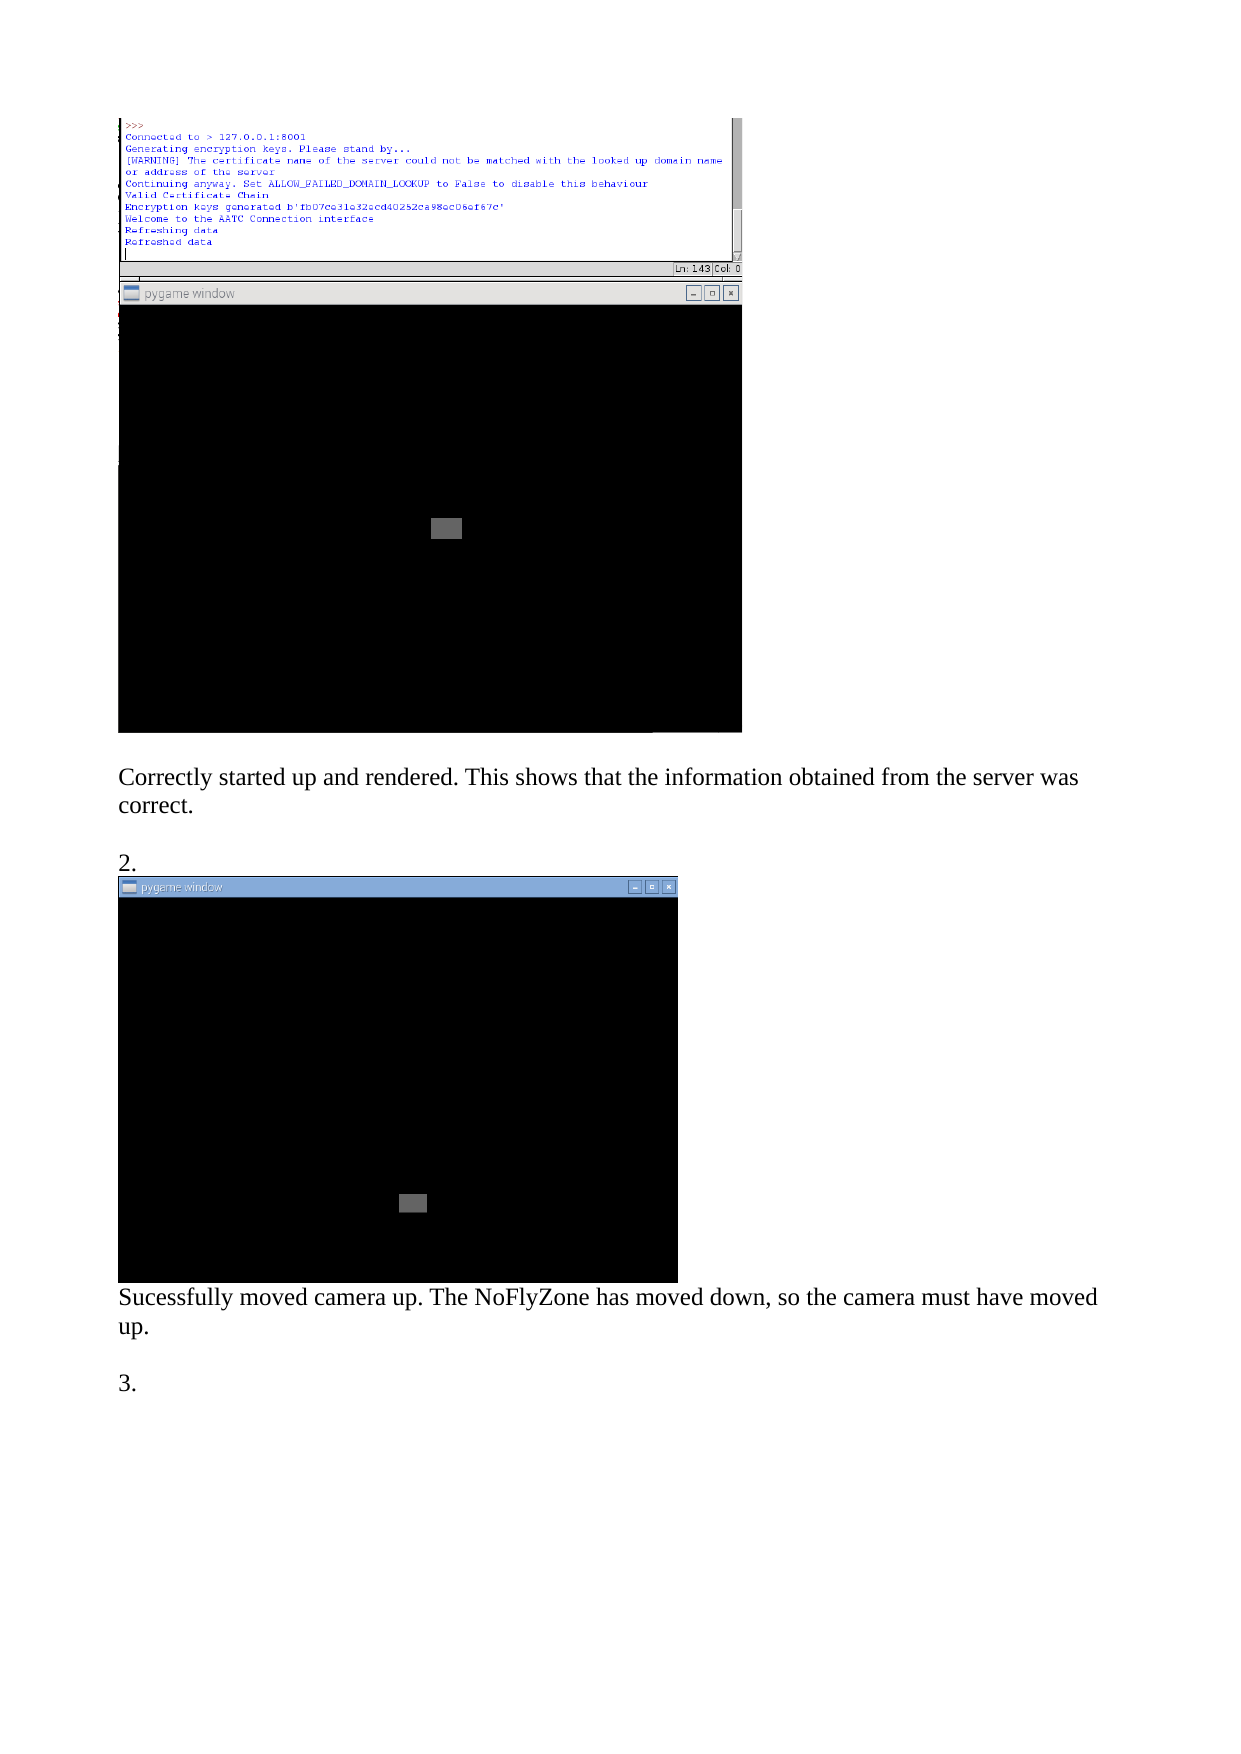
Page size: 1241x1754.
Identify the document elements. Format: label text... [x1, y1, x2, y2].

text 2. [118, 848, 1122, 877]
text 3. [118, 1368, 1122, 1397]
picture [118, 876, 678, 1283]
text Sucessfully moved camera up. The NoFlyZone has moved down, so the camera must have moved up. [118, 877, 1122, 1340]
picture [118, 118, 743, 733]
text Correctly started up and rendered. This shows that the information obtained from the server was correct. [118, 762, 1122, 819]
